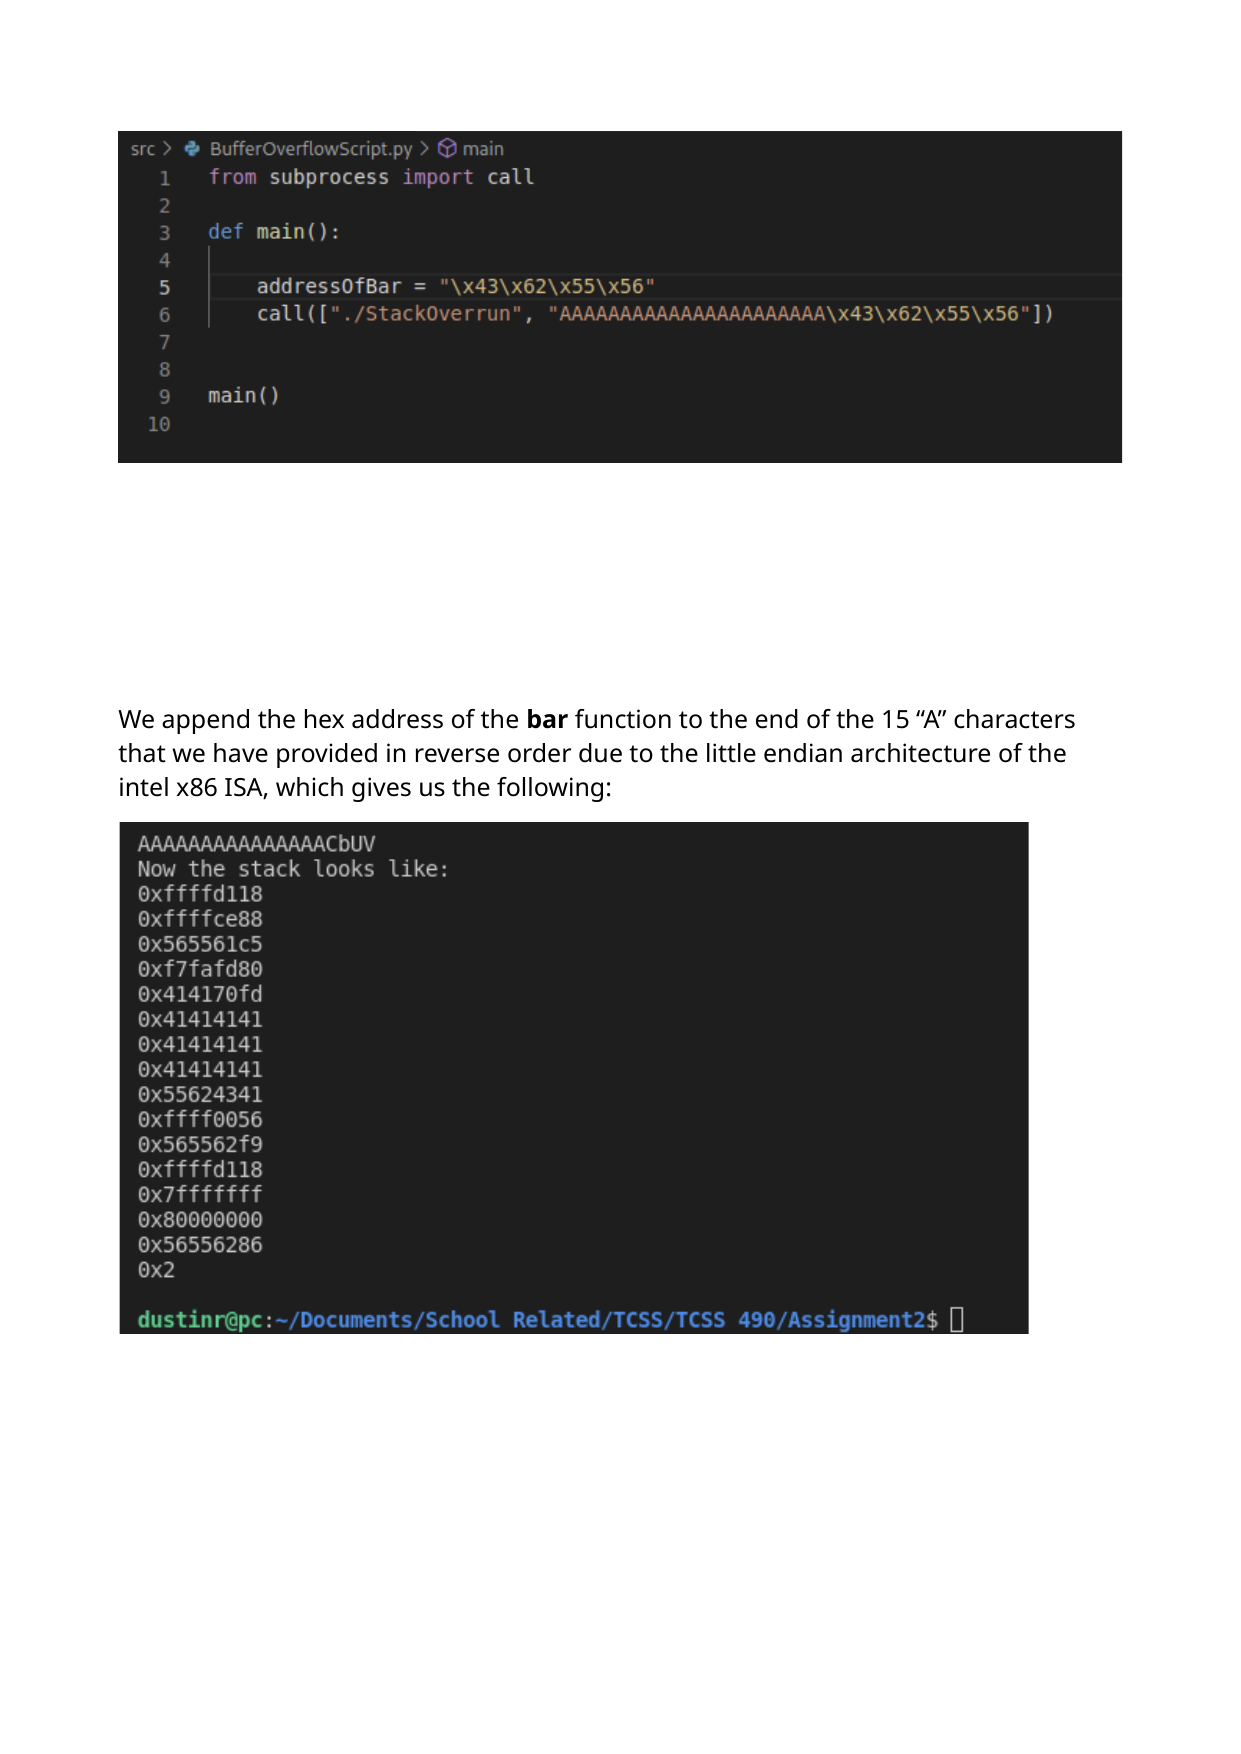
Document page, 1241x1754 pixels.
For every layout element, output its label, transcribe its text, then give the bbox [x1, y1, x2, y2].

text We append the hex address of the bar function to the end of the 15 “A” characters that we have provided in reverse order due to the little endian architecture of the intel x86 ISA, which gives us the following: [118, 701, 1122, 804]
picture [118, 131, 1123, 463]
picture [119, 822, 1029, 1334]
